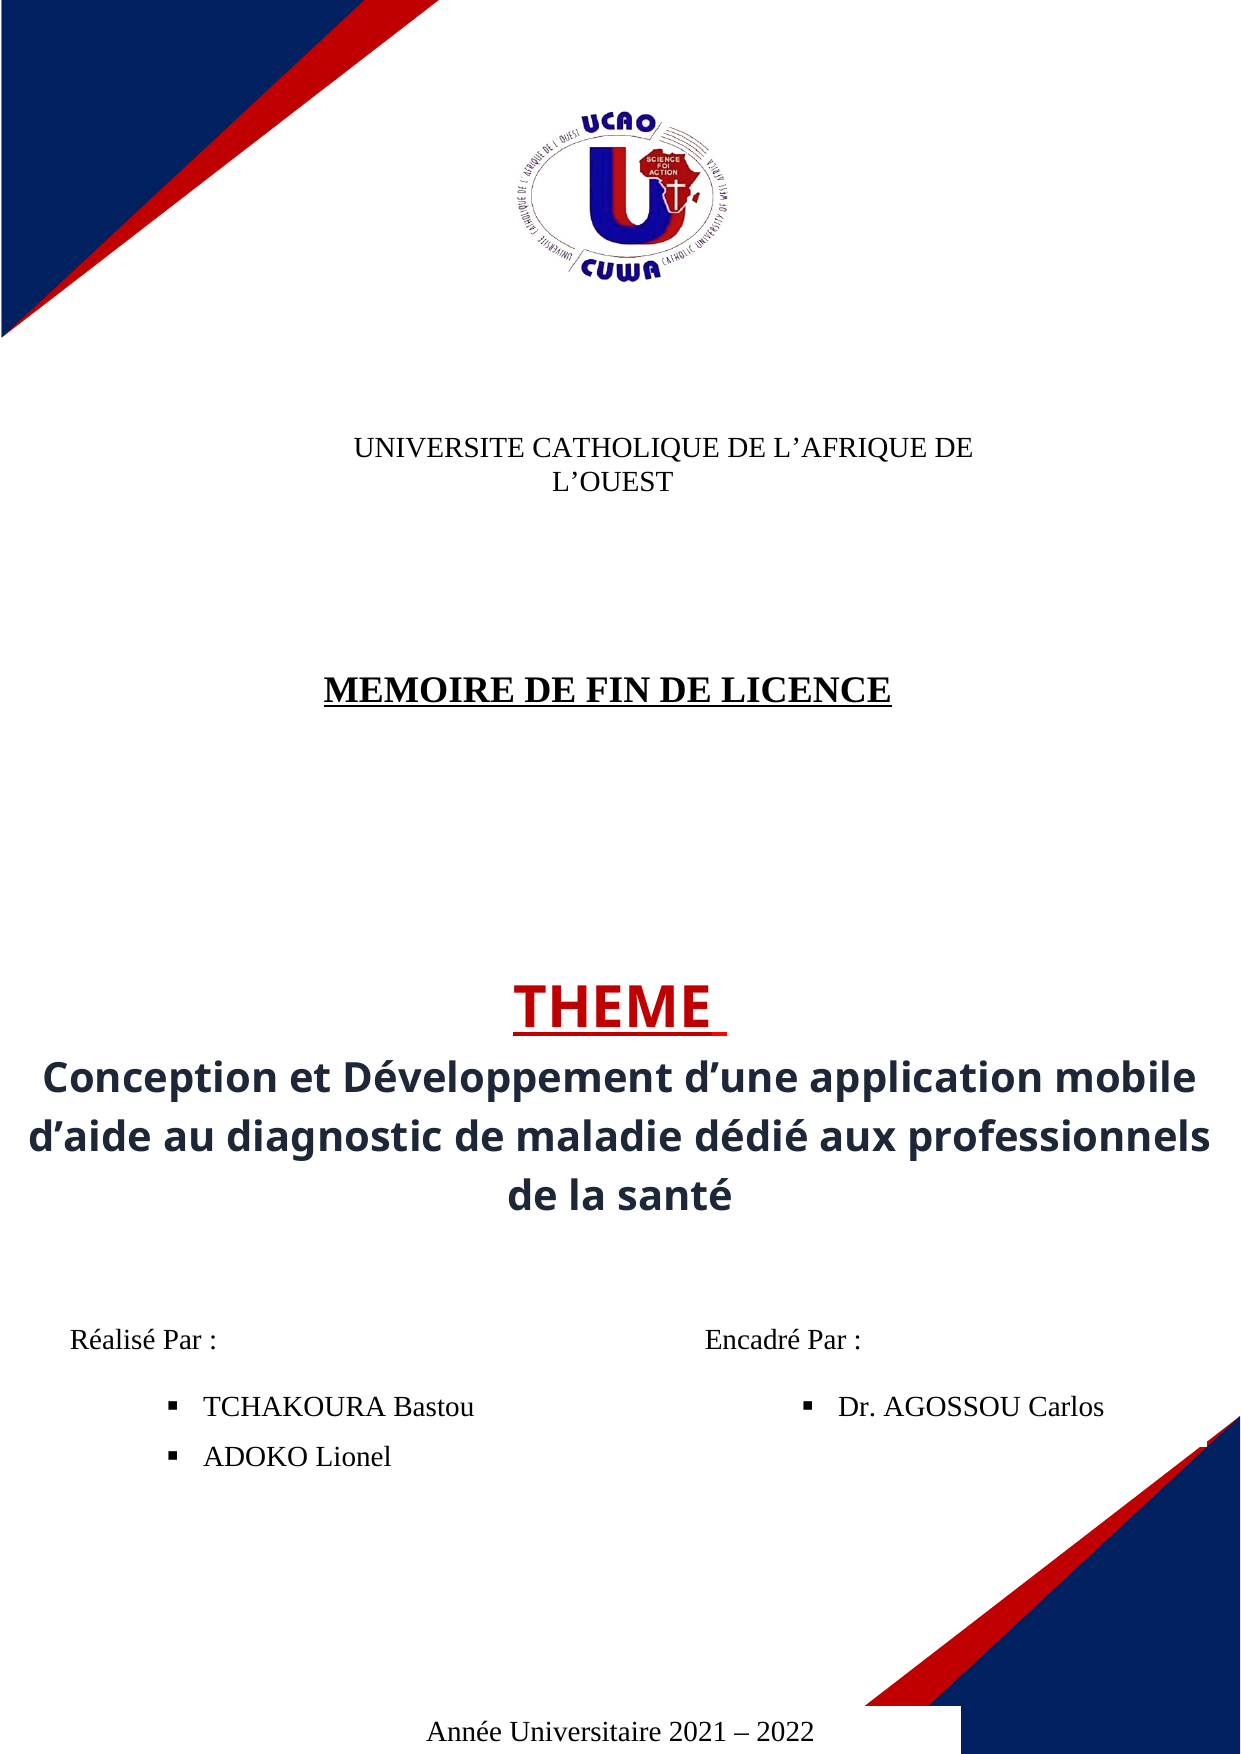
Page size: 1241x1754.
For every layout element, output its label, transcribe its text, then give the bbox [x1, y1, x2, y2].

text Encadré Par : [704, 1322, 1192, 1356]
list TCHAKOURA Bastou [166, 1389, 553, 1423]
text Année Universitaire 2021 – 2022 [294, 1714, 946, 1746]
text MEMOIRE DE FIN DE LICENCE [282, 668, 934, 711]
text Réalisé Par : [69, 1322, 553, 1355]
list Dr. AGOSSOU Carlos [801, 1389, 1192, 1423]
text UNIVERSITE CATHOLIQUE DE L’AFRIQUE DE L’OUEST [222, 430, 1003, 497]
list ADOKO Lionel [166, 1439, 553, 1473]
text THEME [15, 965, 1225, 1044]
text Conception et Développement d’une application mobile d’aide au diagnostic de maladie dédié aux professionnels de la santé [15, 1048, 1225, 1222]
